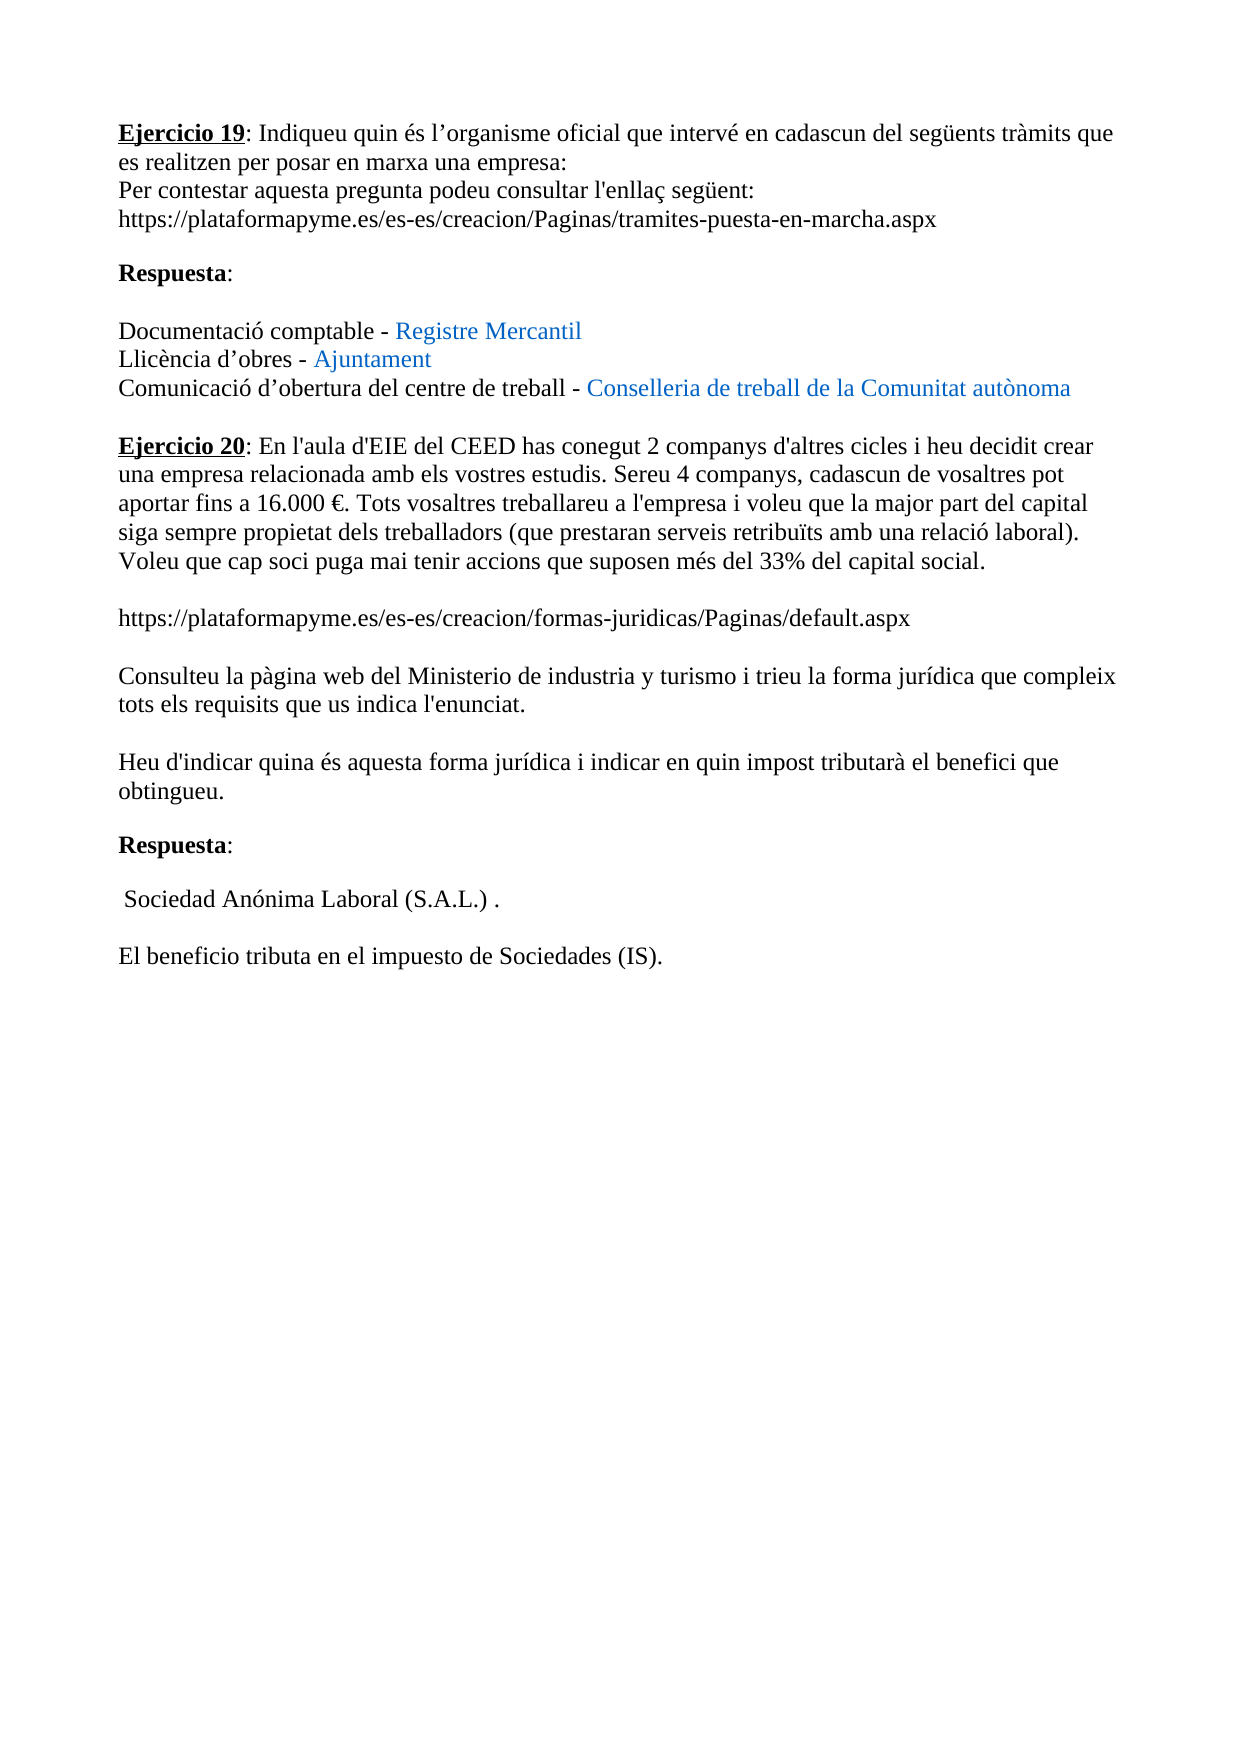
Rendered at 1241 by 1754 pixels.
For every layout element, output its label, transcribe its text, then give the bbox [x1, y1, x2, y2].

text Per contestar aquesta pregunta podeu consultar l'enllaç següent: [118, 176, 1122, 204]
text Consulteu la pàgina web del Ministerio de industria y turismo i trieu la forma jurídica que compleix tots els requisits que us indica l'enunciat. [118, 661, 1122, 718]
text https://plataformapyme.es/es-es/creacion/Paginas/tramites-puesta-en-marcha.aspx Respuesta: Documentació comptable - Registre Mercantil [118, 204, 1122, 344]
text https://plataformapyme.es/es-es/creacion/formas-juridicas/Paginas/default.aspx [118, 603, 1122, 632]
text Ejercicio 19: Indiqueu quin és l’organisme oficial que intervé en cadascun del següents tràmits que es realitzen per posar en marxa una empresa: [118, 118, 1122, 176]
text El beneficio tributa en el impuesto de Sociedades (IS). [118, 941, 1122, 970]
text Comunicació d’obertura del centre de treball - Conselleria de treball de la Comunitat autònoma [118, 373, 1122, 402]
text Ejercicio 20: En l'aula d'EIE del CEED has conegut 2 companys d'altres cicles i heu decidit crear una empresa relacionada amb els vostres estudis. Sereu 4 companys, cadascun de vosaltres pot aportar fins a 16.000 €. Tots vosaltres treballareu a l'empresa i voleu que la major part del capital siga sempre propietat dels treballadors (que prestaran serveis retribuïts amb una relació laboral). Voleu que cap soci puga mai tenir accions que suposen més del 33% del capital social. [118, 431, 1122, 574]
text Sociedad Anónima Laboral (S.A.L.) . [118, 858, 1122, 912]
text Llicència d’obres - Ajuntament [118, 344, 1122, 373]
text Heu d'indicar quina és aquesta forma jurídica i indicar en quin impost tributarà el benefici que obtingueu. Respuesta: [118, 747, 1122, 858]
